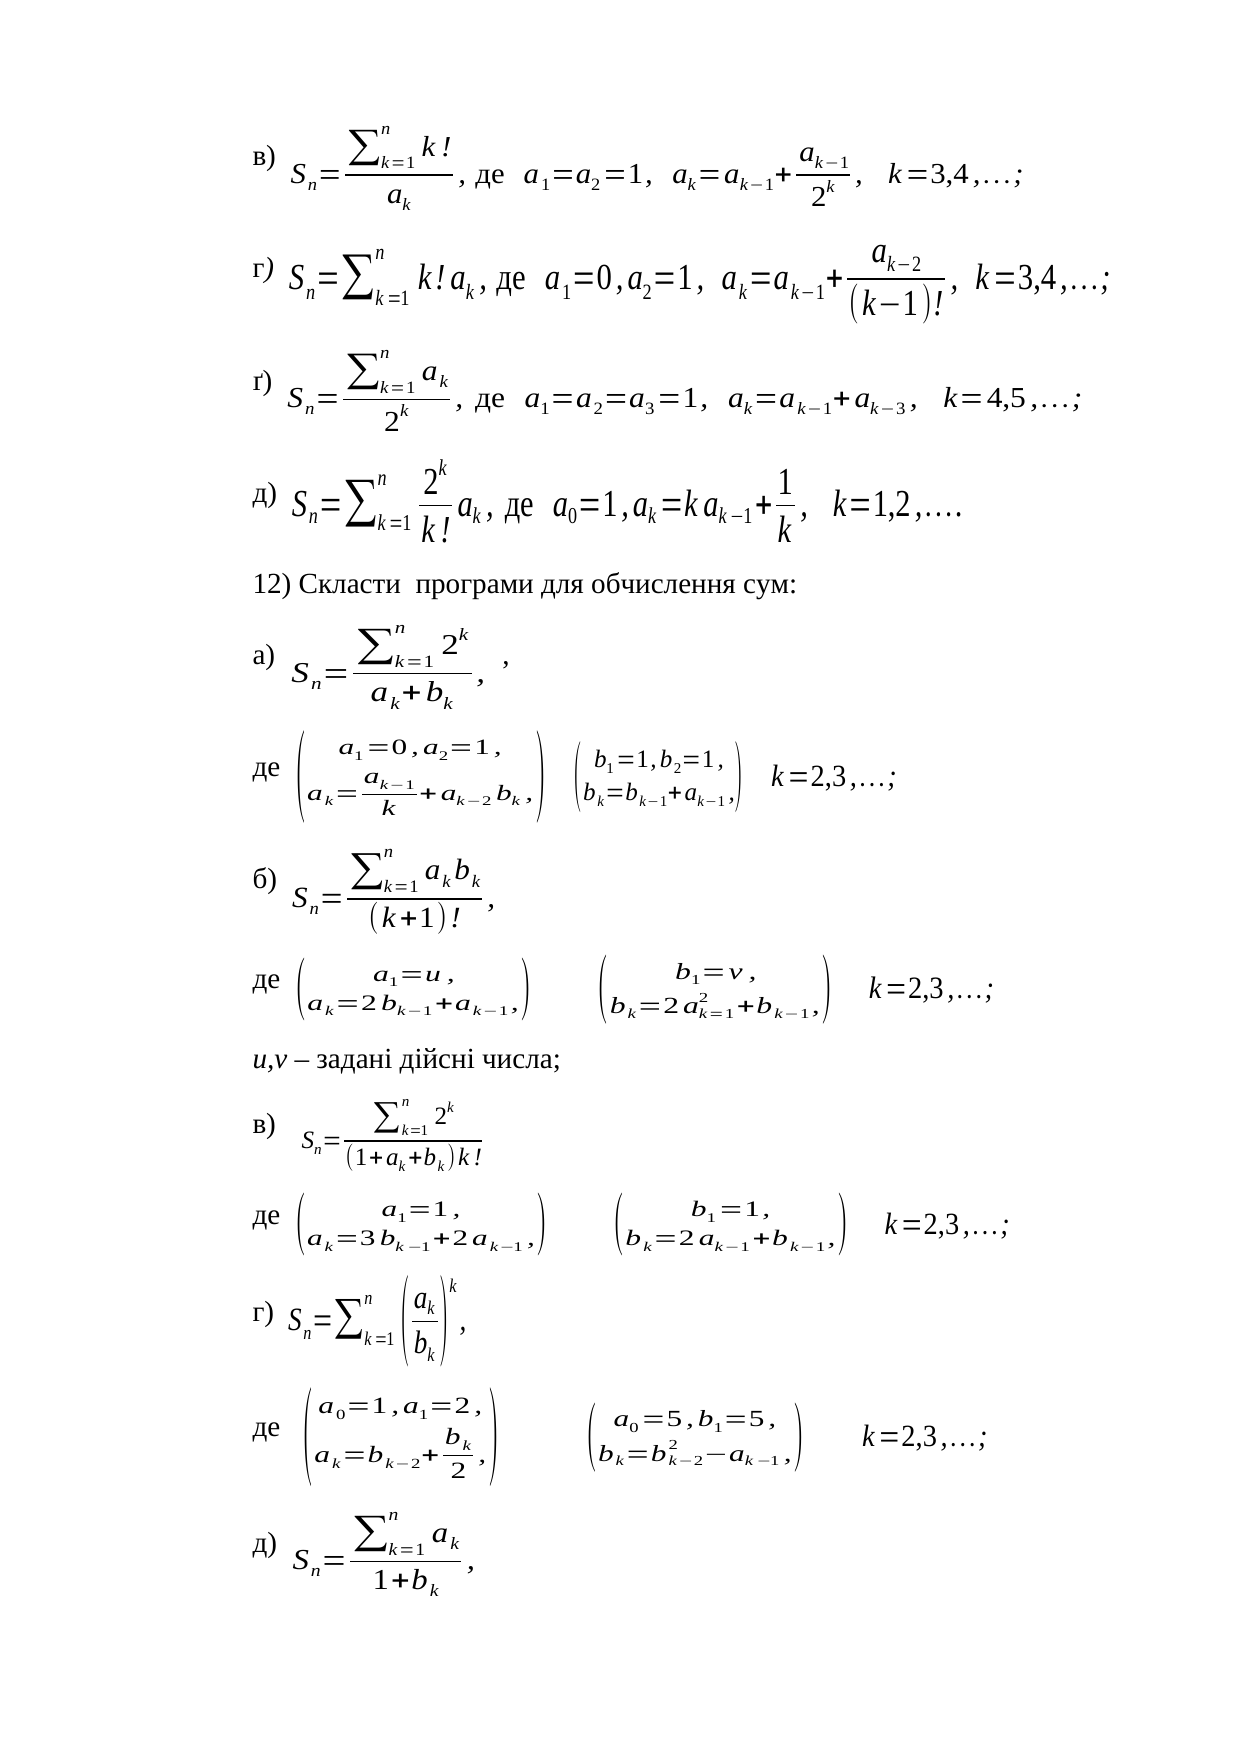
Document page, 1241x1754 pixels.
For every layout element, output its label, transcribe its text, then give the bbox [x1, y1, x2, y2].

text де [252, 729, 1152, 824]
text г) [252, 1274, 1152, 1369]
text u,v – задані дійсні числа; [252, 1042, 1152, 1075]
text д) [252, 1504, 1152, 1600]
text г) [252, 230, 1152, 326]
text ґ) [252, 342, 1152, 438]
list 12) Скласти програми для обчислення сум: [215, 566, 1152, 600]
text в) [252, 1092, 1152, 1175]
text де [252, 1386, 1152, 1488]
text б) [252, 841, 1152, 936]
text де [252, 953, 1152, 1025]
text д) [252, 454, 1152, 550]
text в) [252, 118, 1152, 213]
text де [252, 1192, 1152, 1257]
text а) , [252, 617, 1152, 712]
